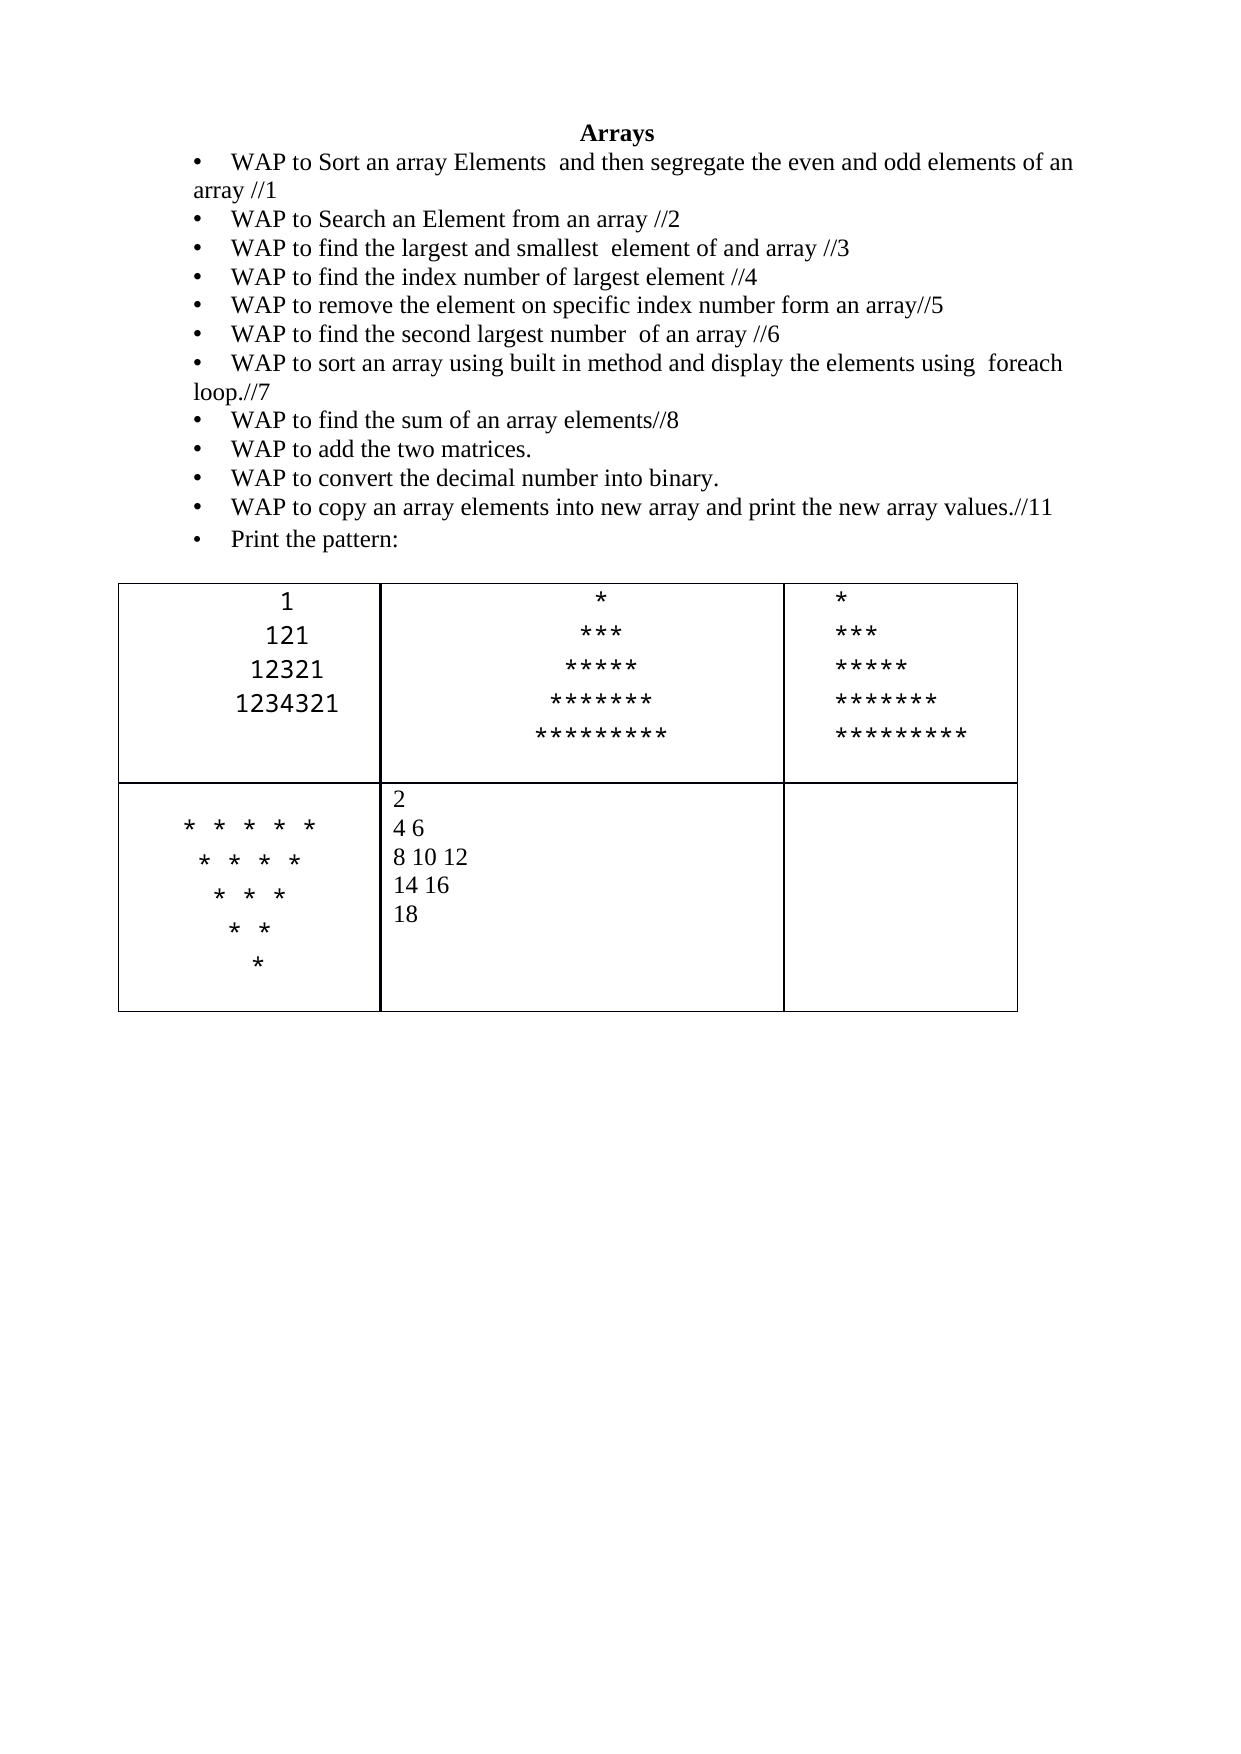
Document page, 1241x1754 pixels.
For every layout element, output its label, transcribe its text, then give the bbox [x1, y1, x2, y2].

list WAP to copy an array elements into new array and print the new array values.//11 [156, 492, 1122, 521]
list WAP to add the two matrices. [156, 434, 1122, 463]
list WAP to convert the decimal number into binary. [156, 463, 1122, 492]
table_cell 2 4 6 8 10 12 14 16 18 [382, 784, 783, 1011]
list WAP to find the index number of largest element //4 [156, 262, 1122, 291]
table_cell [785, 784, 1017, 1011]
text Arrays [118, 118, 1122, 147]
list Print the pattern: [156, 521, 1122, 555]
list WAP to sort an array using built in method and display the elements using foreach loop.//7 [156, 348, 1122, 406]
list WAP to Search an Element from an array //2 [156, 204, 1122, 233]
table_cell * * * * * * * * * * * * * * * [119, 784, 379, 1011]
table_header * *** ***** ******* ********* [785, 584, 1017, 782]
table_header * *** ***** ******* ********* [382, 584, 783, 782]
list WAP to Sort an array Elements and then segregate the even and odd elements of an array //1 [156, 147, 1122, 204]
list WAP to find the second largest number of an array //6 [156, 319, 1122, 348]
table_header 1 121 12321 1234321 [119, 584, 379, 782]
list WAP to find the largest and smallest element of and array //3 [156, 233, 1122, 262]
list WAP to remove the element on specific index number form an array//5 [156, 291, 1122, 319]
list WAP to find the sum of an array elements//8 [156, 406, 1122, 434]
